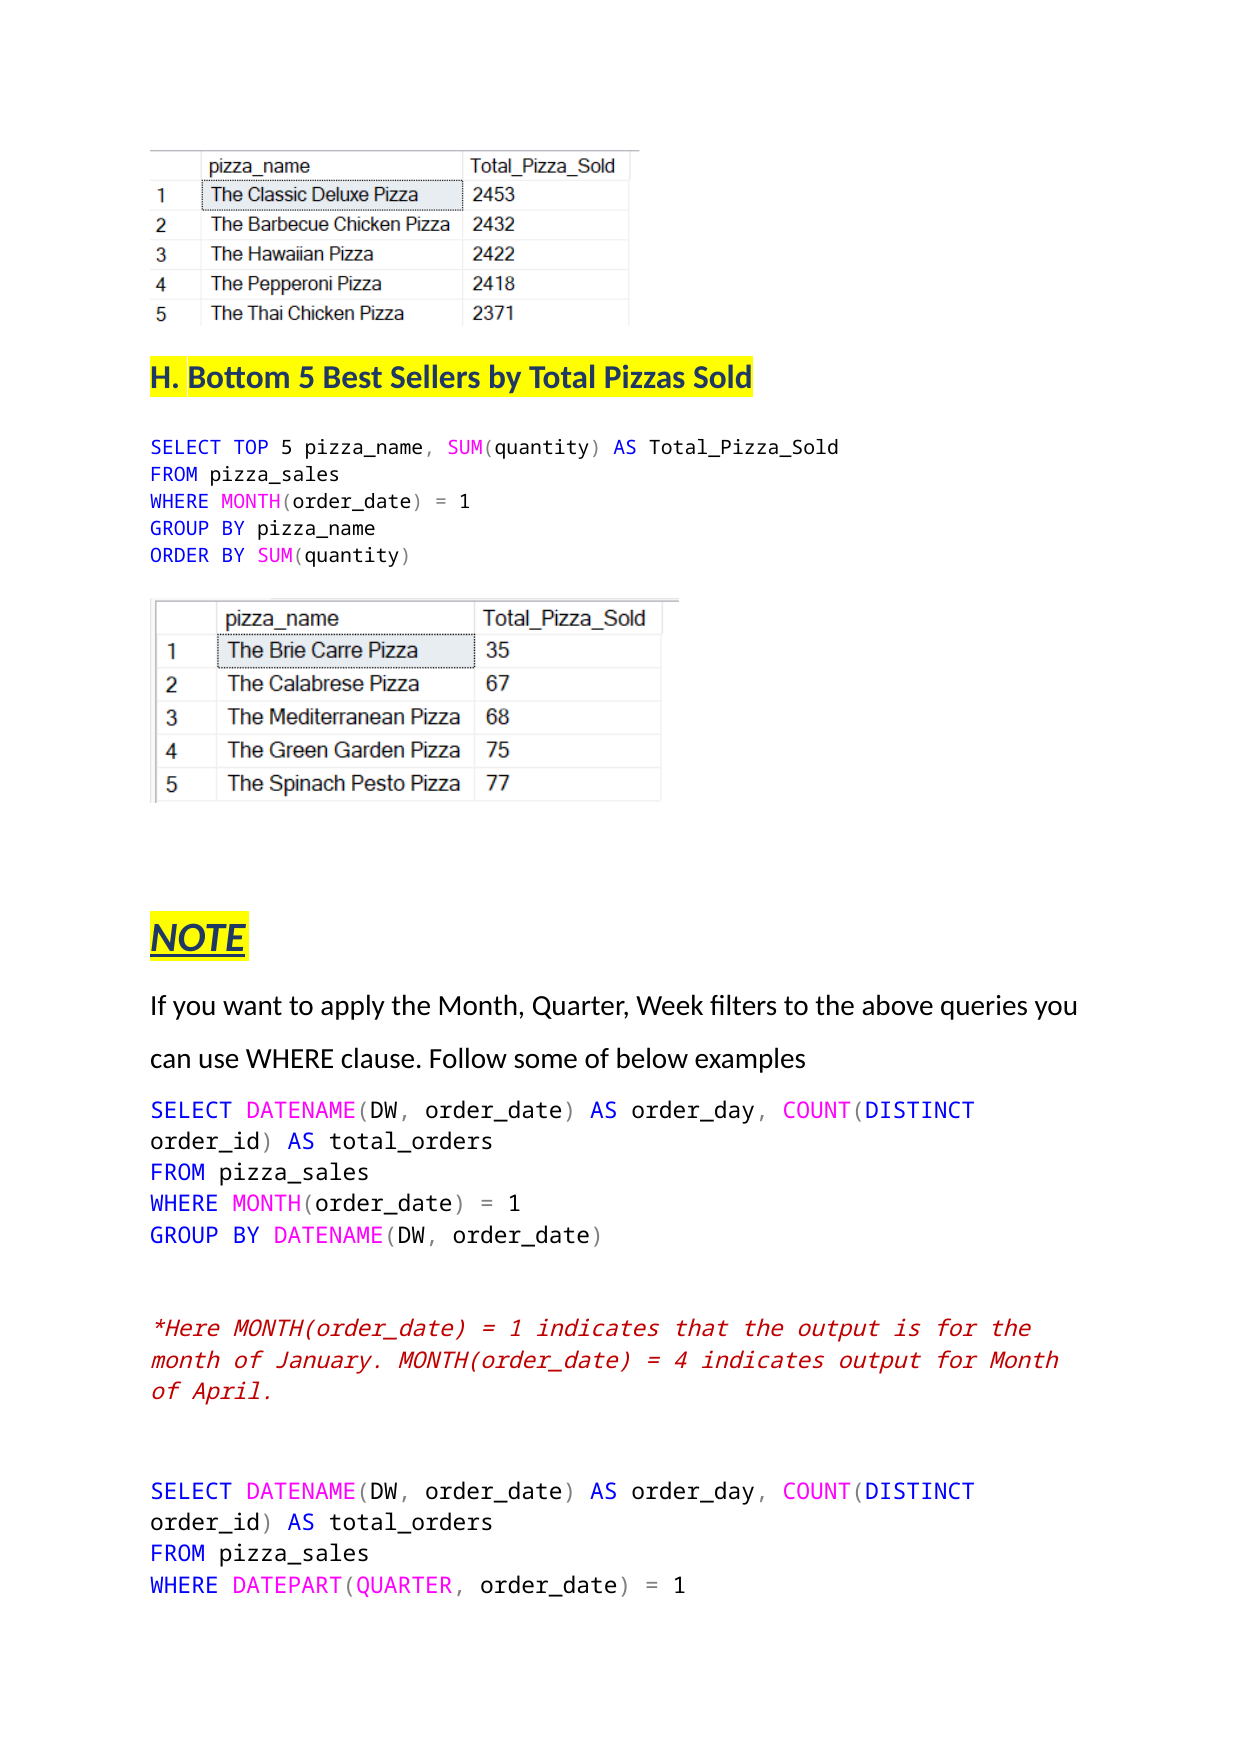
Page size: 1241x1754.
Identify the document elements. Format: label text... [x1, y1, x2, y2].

text *Here MONTH(order_date) = 1 indicates that the output is for the month of January. MONTH(order_date) = 4 indicates output for Month of April. [150, 1312, 1090, 1406]
text GROUP BY DATENAME(DW, order_date) [150, 1219, 1090, 1250]
text SELECT DATENAME(DW, order_date) AS order_day, COUNT(DISTINCT order_id) AS total_orders [150, 1475, 1090, 1537]
text WHERE MONTH(order_date) = 1 [150, 488, 1090, 514]
text SELECT DATENAME(DW, order_date) AS order_day, COUNT(DISTINCT order_id) AS total_orders [150, 1094, 1090, 1156]
text FROM pizza_sales [150, 461, 1090, 488]
text NOTE [150, 911, 1090, 961]
text FROM pizza_sales [150, 1537, 1090, 1569]
text WHERE DATEPART(QUARTER, order_date) = 1 [150, 1569, 1090, 1600]
text ORDER BY SUM(quantity) [150, 542, 1090, 568]
text SELECT TOP 5 pizza_name, SUM(quantity) AS Total_Pizza_Sold [150, 434, 1090, 461]
text WHERE MONTH(order_date) = 1 [150, 1187, 1090, 1219]
text GROUP BY pizza_name [150, 514, 1090, 542]
text FROM pizza_sales [150, 1156, 1090, 1187]
text If you want to apply the Month, Quarter, Week filters to the above queries you can use WHERE clause. Follow some of below examples [150, 987, 1090, 1076]
text H. Bottom 5 Best Sellers by Total Pizzas Sold [150, 356, 1090, 397]
